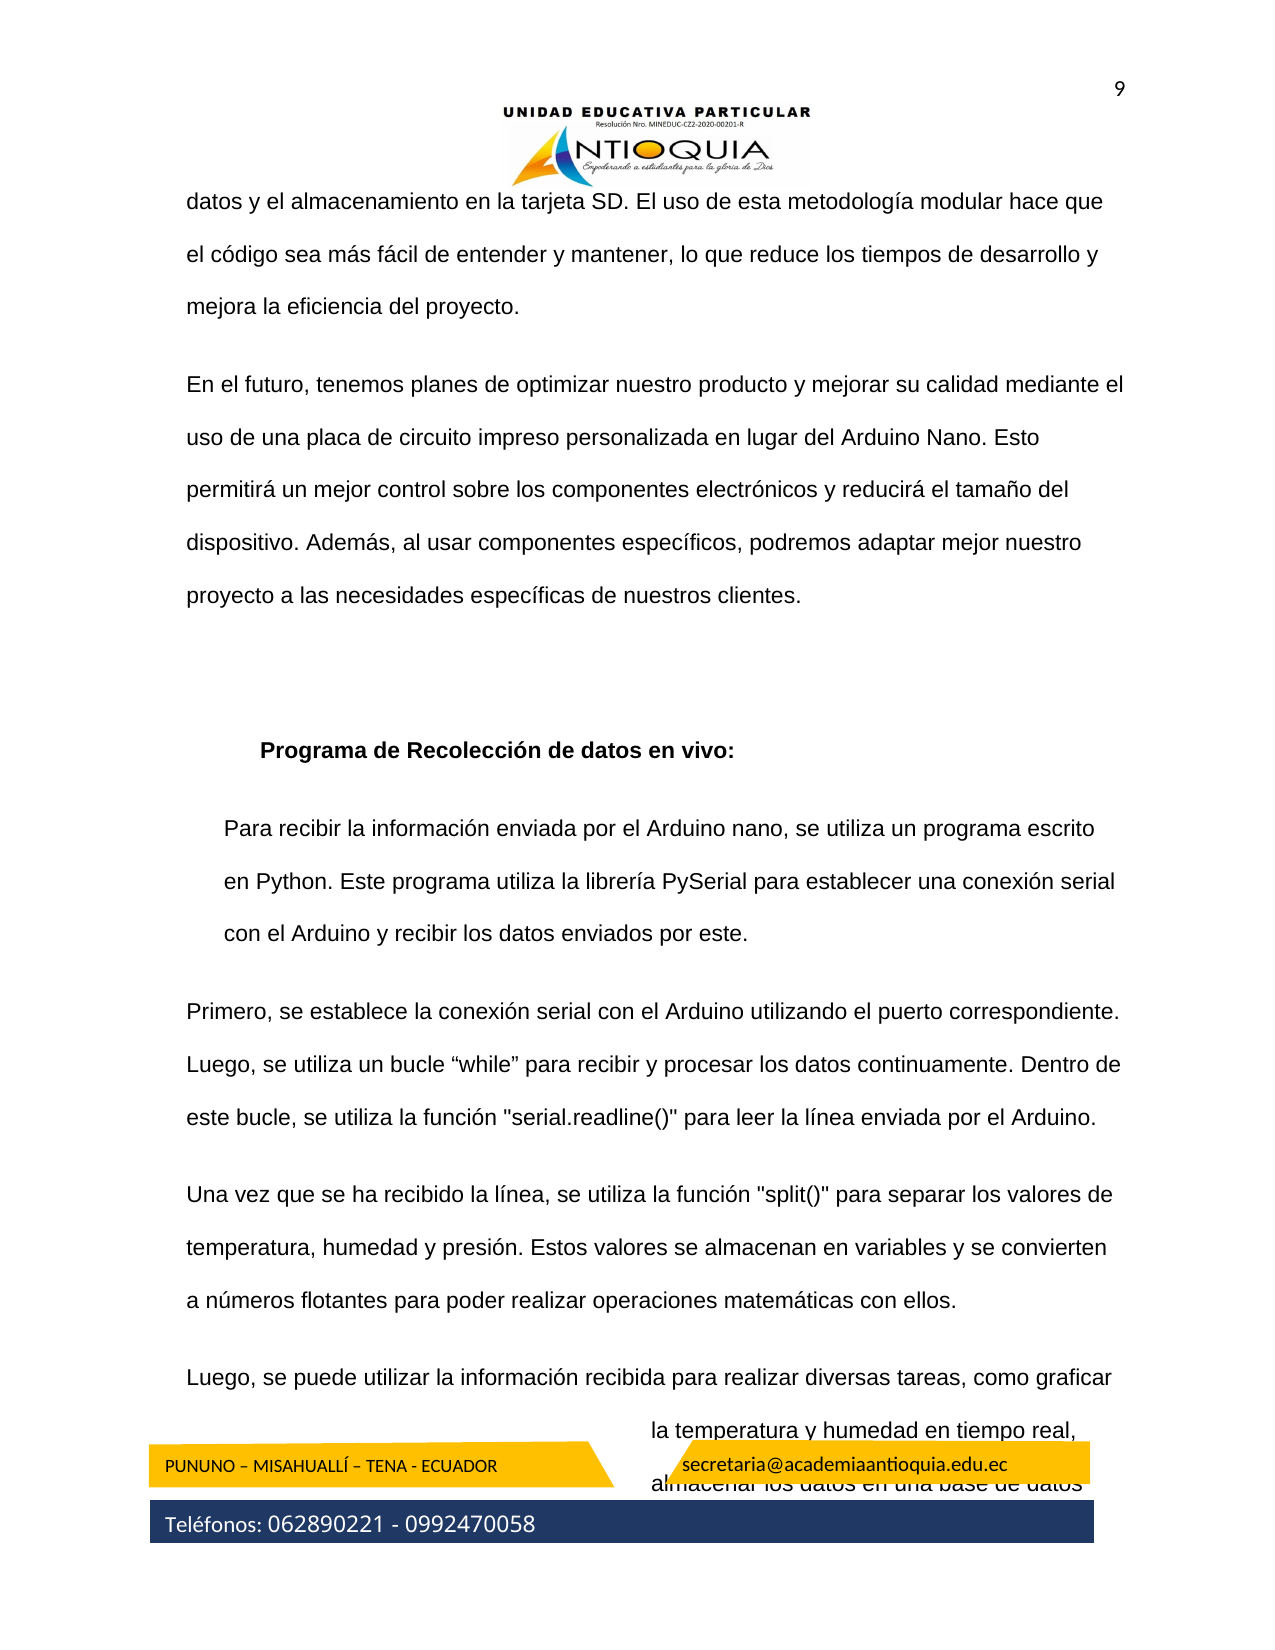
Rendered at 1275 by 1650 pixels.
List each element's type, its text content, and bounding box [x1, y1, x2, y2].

text Para recibir la información enviada por el Arduino nano, se utiliza un programa escrito en Python. Este programa utiliza la librería PySerial para establecer una conexión serial con el Arduino y recibir los datos enviados por este. [224, 815, 1125, 947]
text Programa de Recolección de datos en vivo: [186, 737, 1125, 764]
text En el futuro, tenemos planes de optimizar nuestro producto y mejorar su calidad mediante el uso de una placa de circuito impreso personalizada en lugar del Arduino Nano. Esto permitirá un mejor control sobre los componentes electrónicos y reducirá el tamaño del dispositivo. Además, al usar componentes específicos, podremos adaptar mejor nuestro proyecto a las necesidades específicas de nuestros clientes. [186, 371, 1125, 608]
text El Arduino Nano es programado utilizando el lenguaje de programación C++, y se utiliza una metodología modular para facilitar el proceso de desarrollo y mantenimiento del código. La programación se divide en distintos módulos que se encargan de realizar diferentes tareas, como la adquisición de datos, el control de los sensores, la transmisión de datos y el almacenamiento en la tarjeta SD. El uso de esta metodología modular hace que el código sea más fácil de entender y mantener, lo que reduce los tiempos de desarrollo y mejora la eficiencia del proyecto. [186, 188, 1125, 320]
text Luego, se puede utilizar la información recibida para realizar diversas tareas, como graficar la temperatura y humedad en tiempo real, almacenar los datos en una base de datos para su posterior análisis, o incluso enviar alertas en caso de que se detecte una condición peligrosa, como una humedad demasiado alta. [186, 1364, 1125, 1496]
text Una vez que se ha recibido la línea, se utiliza la función "split()" para separar los valores de temperatura, humedad y presión. Estos valores se almacenan en variables y se convierten a números flotantes para poder realizar operaciones matemáticas con ellos. [186, 1181, 1125, 1313]
text Primero, se establece la conexión serial con el Arduino utilizando el puerto correspondiente. Luego, se utiliza un bucle “while” para recibir y procesar los datos continuamente. Dentro de este bucle, se utiliza la función "serial.readline()" para leer la línea enviada por el Arduino. [186, 998, 1125, 1130]
